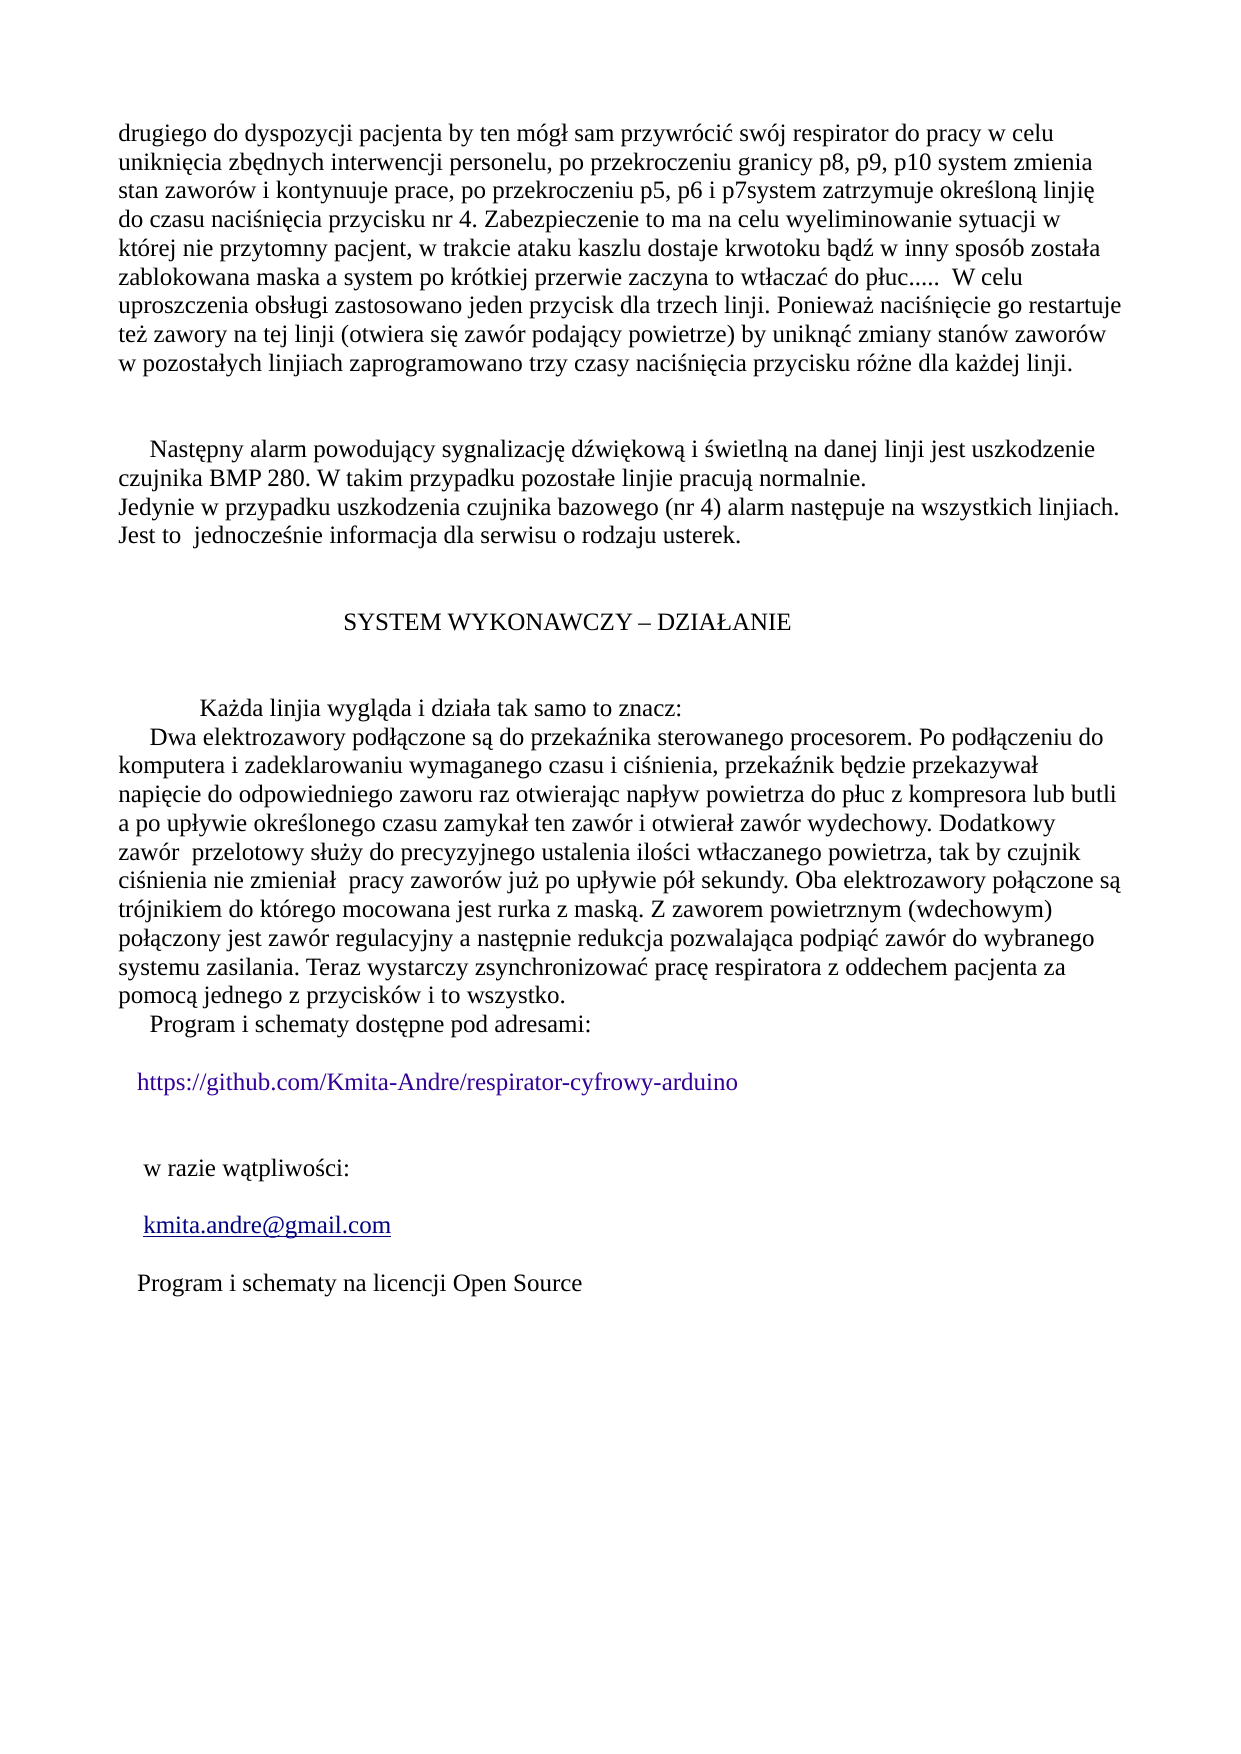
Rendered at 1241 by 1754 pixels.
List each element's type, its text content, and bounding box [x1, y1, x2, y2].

text https://github.com/Kmita-Andre/respirator-cyfrowy-arduino [118, 1067, 1122, 1096]
text Każda linjia wygląda i działa tak samo to znacz: [118, 693, 1122, 722]
text Dwa elektrozawory podłączone są do przekaźnika sterowanego procesorem. Po podłączeniu do komputera i zadeklarowaniu wymaganego czasu i ciśnienia, przekaźnik będzie przekazywał napięcie do odpowiedniego zaworu raz otwierając napływ powietrza do płuc z kompresora lub butli a po upływie określonego czasu zamykał ten zawór i otwierał zawór wydechowy. Dodatkowy zawór przelotowy służy do precyzyjnego ustalenia ilości wtłaczanego powietrza, tak by czujnik ciśnienia nie zmieniał pracy zaworów już po upływie pół sekundy. Oba elektrozawory połączone są trójnikiem do którego mocowana jest rurka z maską. Z zaworem powietrznym (wdechowym) połączony jest zawór regulacyjny a następnie redukcja pozwalająca podpiąć zawór do wybranego systemu zasilania. Teraz wystarczy zsynchronizować pracę respiratora z oddechem pacjenta za pomocą jednego z przycisków i to wszystko. [118, 722, 1122, 1009]
text w razie wątpliwości: [118, 1153, 1122, 1182]
text Program i schematy dostępne pod adresami: [118, 1009, 1122, 1038]
text Program i schematy na licencji Open Source [118, 1268, 1122, 1297]
text kmita.andre@gmail.com [118, 1211, 1122, 1239]
text Następny alarm powodujący sygnalizację dźwiękową i świetlną na danej linji jest uszkodzenie czujnika BMP 280. W takim przypadku pozostałe linjie pracują normalnie. [118, 434, 1122, 492]
text drugiego do dyspozycji pacjenta by ten mógł sam przywrócić swój respirator do pracy w celu uniknięcia zbędnych interwencji personelu, po przekroczeniu granicy p8, p9, p10 system zmienia stan zaworów i kontynuuje prace, po przekroczeniu p5, p6 i p7system zatrzymuje określoną linjię do czasu naciśnięcia przycisku nr 4. Zabezpieczenie to ma na celu wyeliminowanie sytuacji w której nie przytomny pacjent, w trakcie ataku kaszlu dostaje krwotoku bądź w inny sposób została zablokowana maska a system po krótkiej przerwie zaczyna to wtłaczać do płuc..... W celu uproszczenia obsługi zastosowano jeden przycisk dla trzech linji. Ponieważ naciśnięcie go restartuje też zawory na tej linji (otwiera się zawór podający powietrze) by uniknąć zmiany stanów zaworów w pozostałych linjiach zaprogramowano trzy czasy naciśnięcia przycisku różne dla każdej linji. [118, 118, 1122, 377]
text Jedynie w przypadku uszkodzenia czujnika bazowego (nr 4) alarm następuje na wszystkich linjiach. Jest to jednocześnie informacja dla serwisu o rodzaju usterek. [118, 492, 1122, 549]
text SYSTEM WYKONAWCZY – DZIAŁANIE [118, 607, 1122, 636]
